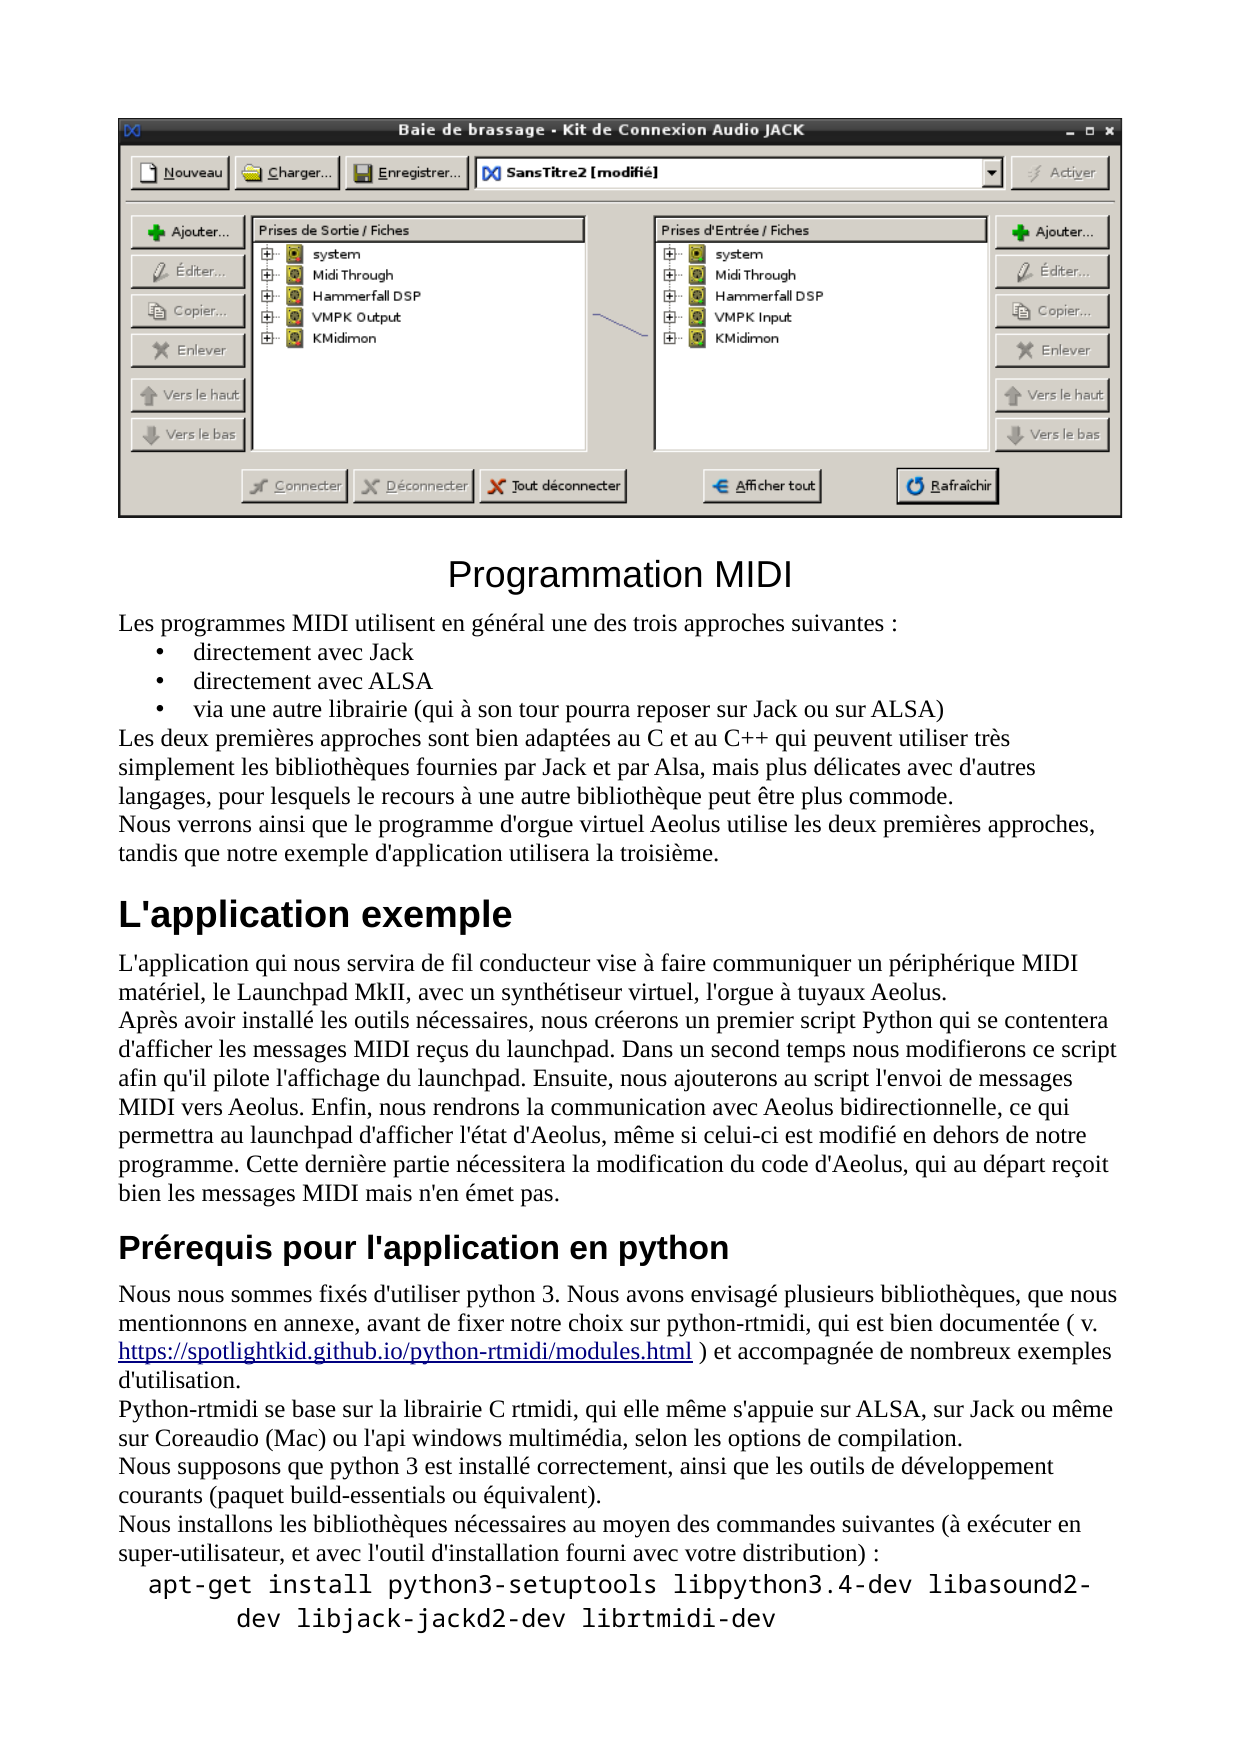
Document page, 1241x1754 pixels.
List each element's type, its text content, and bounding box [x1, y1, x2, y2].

list directement avec ALSA [156, 666, 1122, 694]
subtitle Programmation MIDI [118, 553, 1122, 596]
text Les programmes MIDI utilisent en général une des trois approches suivantes : [118, 608, 1122, 637]
text Nous installons les bibliothèques nécessaires au moyen des commandes suivantes (à exécuter en super-utilisateur, et avec l'outil d'installation fourni avec votre distribution) : [118, 1509, 1122, 1566]
text Nous verrons ainsi que le programme d'orgue virtuel Aeolus utilise les deux premières approches, tandis que notre exemple d'application utilisera la troisième. [118, 809, 1122, 867]
text L'application qui nous servira de fil conducteur vise à faire communiquer un périphérique MIDI matériel, le Launchpad MkII, avec un synthétiseur virtuel, l'orgue à tuyaux Aeolus. [118, 948, 1122, 1006]
subtitle L'application exemple [118, 892, 1122, 936]
list directement avec Jack [156, 637, 1122, 666]
text Les deux premières approches sont bien adaptées au C et au C++ qui peuvent utiliser très simplement les bibliothèques fournies par Jack et par Alsa, mais plus délicates avec d'autres langages, pour lesquels le recours à une autre bibliothèque peut être plus commode. [118, 723, 1122, 809]
text Nous nous sommes fixés d'utiliser python 3. Nous avons envisagé plusieurs bibliothèques, que nous mentionnons en annexe, avant de fixer notre choix sur python-rtmidi, qui est bien documentée ( v. https://spotlightkid.github.io/python-rtmidi/modules.html ) et accompagnée de nombreux exemples d'utilisation. [118, 1279, 1122, 1394]
list via une autre librairie (qui à son tour pourra reposer sur Jack ou sur ALSA) [156, 694, 1122, 723]
text apt-get install python3-setuptools libpython3.4-dev libasound2-dev libjack-jackd2-dev librtmidi-dev [148, 1566, 1122, 1634]
subtitle Prérequis pour l'application en python [118, 1228, 1122, 1266]
text Python-rtmidi se base sur la librairie C rtmidi, qui elle même s'appuie sur ALSA, sur Jack ou même sur Coreaudio (Mac) ou l'api windows multimédia, selon les options de compilation. [118, 1394, 1122, 1451]
picture [118, 118, 1123, 518]
text Après avoir installé les outils nécessaires, nous créerons un premier script Python qui se contentera d'afficher les messages MIDI reçus du launchpad. Dans un second temps nous modifierons ce script afin qu'il pilote l'affichage du launchpad. Ensuite, nous ajouterons au script l'envoi de messages MIDI vers Aeolus. Enfin, nous rendrons la communication avec Aeolus bidirectionnelle, ce qui permettra au launchpad d'afficher l'état d'Aeolus, même si celui-ci est modifié en dehors de notre programme. Cette dernière partie nécessitera la modification du code d'Aeolus, qui au départ reçoit bien les messages MIDI mais n'en émet pas. [118, 1006, 1122, 1207]
text Nous supposons que python 3 est installé correctement, ainsi que les outils de développement courants (paquet build-essentials ou équivalent). [118, 1451, 1122, 1509]
